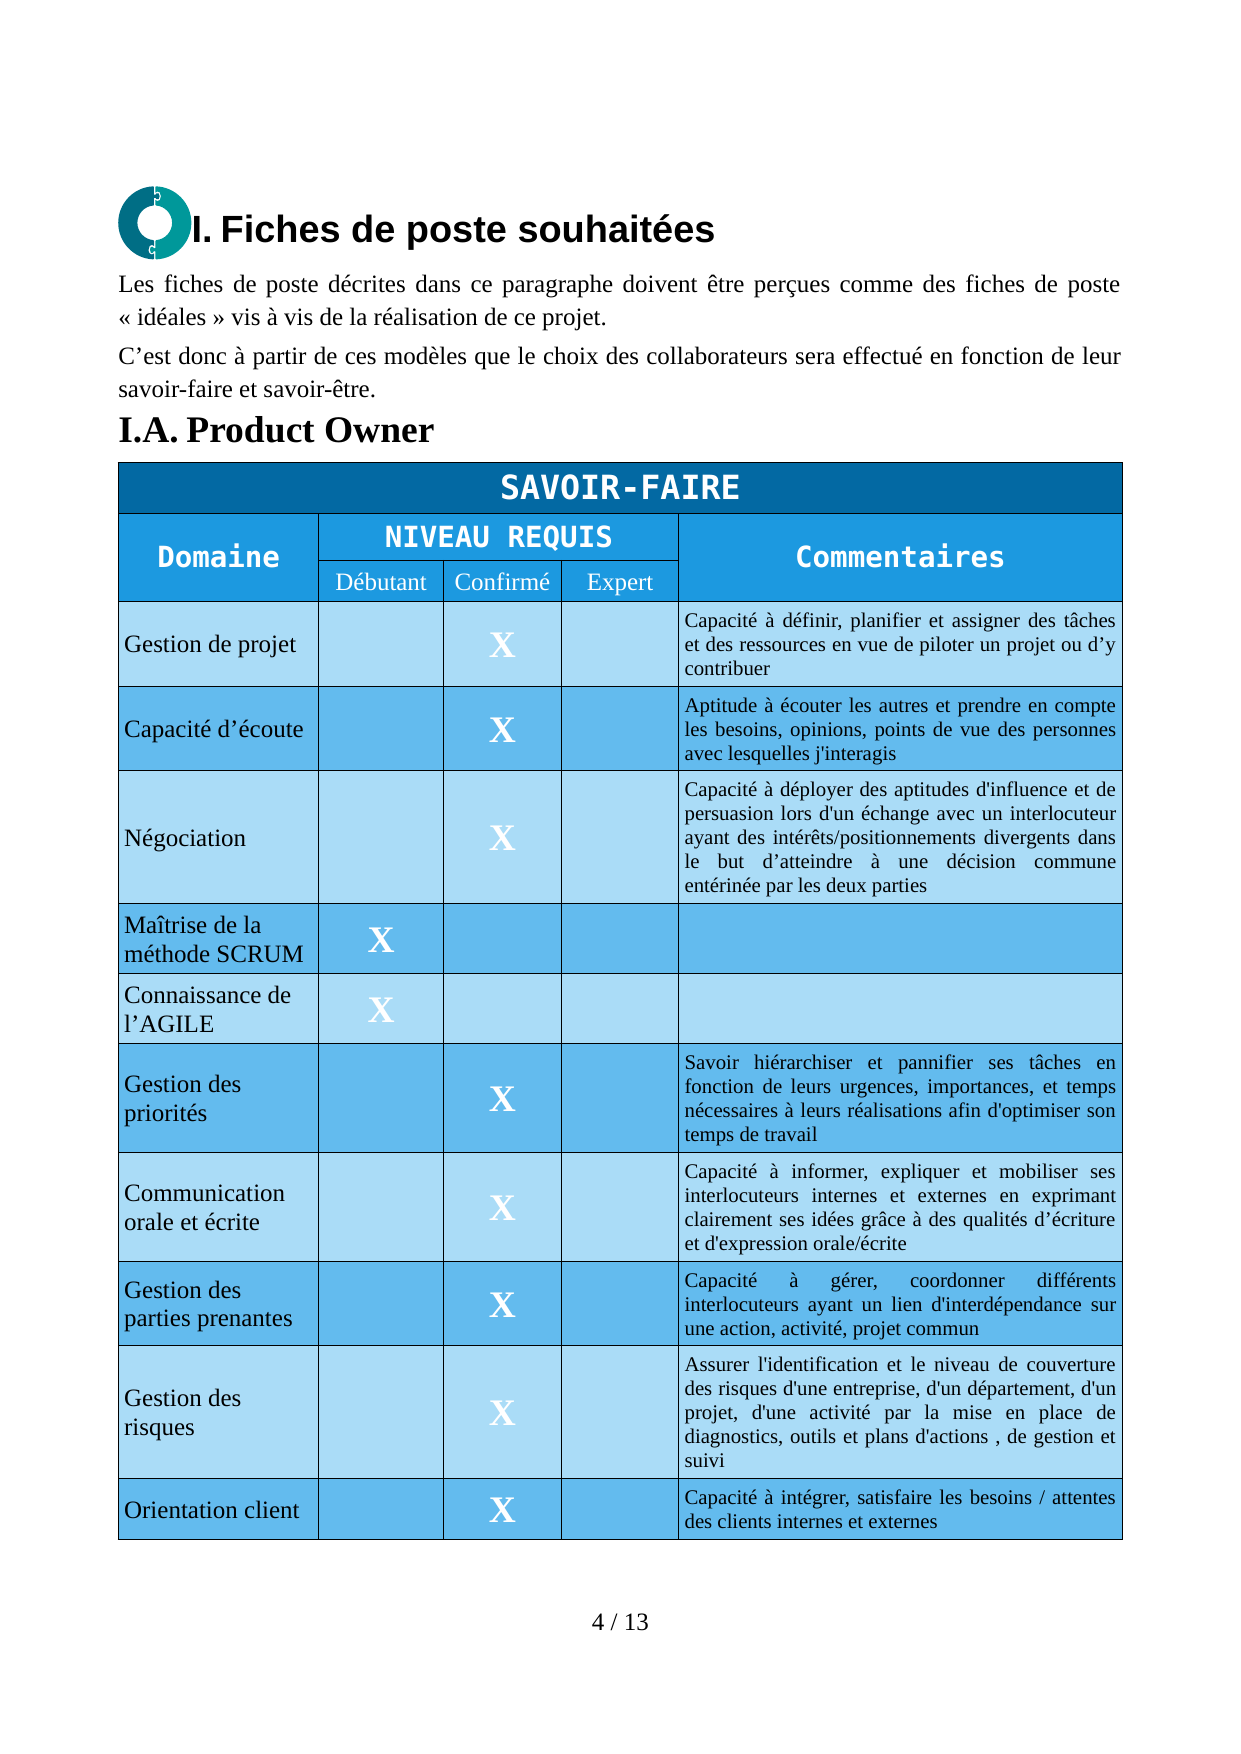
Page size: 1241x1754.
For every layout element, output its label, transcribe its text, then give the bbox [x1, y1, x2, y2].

table_cell Orientation client [119, 1479, 318, 1539]
table_cell [562, 904, 678, 973]
table_cell Expert [562, 561, 678, 601]
table_cell X [444, 602, 561, 686]
table_cell Aptitude à écouter les autres et prendre en compte les besoins, opinions, points de vue des personnes avec lesquelles j'interagis [679, 687, 1122, 770]
table_cell [562, 1262, 678, 1345]
subtitle [138, 207, 172, 240]
table_cell X [444, 1044, 561, 1152]
table_cell Commentaires [679, 514, 1122, 601]
subtitle Fiches de poste souhaitées [180, 207, 1122, 251]
table_cell X [319, 904, 443, 973]
table_cell [562, 1044, 678, 1152]
table_cell Négociation [119, 771, 318, 903]
table_cell Capacité d’écoute [119, 687, 318, 770]
table_cell Domaine [119, 514, 318, 601]
table_cell X [444, 1262, 561, 1345]
table_cell Confirmé [444, 561, 561, 601]
table_header SAVOIR-FAIRE [119, 463, 1122, 513]
table_cell Capacité à intégrer, satisfaire les besoins / attentes des clients internes et externes [679, 1479, 1122, 1539]
table_cell Gestion de projet [119, 602, 318, 686]
table_cell NIVEAU REQUIS [319, 514, 678, 560]
subtitle Product Owner [118, 407, 1122, 450]
table_cell X [444, 771, 561, 903]
table_cell [679, 904, 1122, 973]
table_cell [444, 904, 561, 973]
table_cell [319, 1479, 443, 1539]
table_cell X [444, 1153, 561, 1261]
table_cell [679, 974, 1122, 1043]
table_cell [562, 1346, 678, 1478]
table_cell Communication orale et écrite [119, 1153, 318, 1261]
table_cell [319, 1153, 443, 1261]
table_cell [562, 602, 678, 686]
table_cell [562, 687, 678, 770]
text Les fiches de poste décrites dans ce paragraphe doivent être perçues comme des fiches de poste « idéales » vis à vis de la réalisation de ce projet. [118, 269, 1122, 331]
table_cell [319, 602, 443, 686]
table_cell [562, 1479, 678, 1539]
text C’est donc à partir de ces modèles que le choix des collaborateurs sera effectué en fonction de leur savoir-faire et savoir-être. [118, 341, 1122, 403]
table_cell X [444, 687, 561, 770]
table_cell Capacité à déployer des aptitudes d'influence et de persuasion lors d'un échange avec un interlocuteur ayant des intérêts/positionnements divergents dans le but d’atteindre à une décision commune entérinée par les deux parties [679, 771, 1122, 903]
table_cell Gestion des parties prenantes [119, 1262, 318, 1345]
table_cell Maîtrise de la méthode SCRUM [119, 904, 318, 973]
table_cell Savoir hiérarchiser et pannifier ses tâches en fonction de leurs urgences, importances, et temps nécessaires à leurs réalisations afin d'optimiser son temps de travail [679, 1044, 1122, 1152]
table_cell [319, 1346, 443, 1478]
table_cell X [444, 1479, 561, 1539]
table_cell [319, 1262, 443, 1345]
table_cell Capacité à gérer, coordonner différents interlocuteurs ayant un lien d'interdépendance sur une action, activité, projet commun [679, 1262, 1122, 1345]
table_cell [444, 974, 561, 1043]
table_cell [562, 1153, 678, 1261]
table_cell [319, 687, 443, 770]
table_cell Capacité à définir, planifier et assigner des tâches et des ressources en vue de piloter un projet ou d’y contribuer [679, 602, 1122, 686]
table_cell [319, 771, 443, 903]
table_cell [562, 974, 678, 1043]
table_cell [562, 771, 678, 903]
table_cell Débutant [319, 561, 443, 601]
table_cell Assurer l'identification et le niveau de couverture des risques d'une entreprise, d'un département, d'un projet, d'une activité par la mise en place de diagnostics, outils et plans d'actions , de gestion et suivi [679, 1346, 1122, 1478]
table_cell Gestion des priorités [119, 1044, 318, 1152]
table_cell Gestion des risques [119, 1346, 318, 1478]
table_cell Connaissance de l’AGILE [119, 974, 318, 1043]
table_cell X [319, 974, 443, 1043]
table_cell Capacité à informer, expliquer et mobiliser ses interlocuteurs internes et externes en exprimant clairement ses idées grâce à des qualités d’écriture et d'expression orale/écrite [679, 1153, 1122, 1261]
table_cell [319, 1044, 443, 1152]
table_cell X [444, 1346, 561, 1478]
